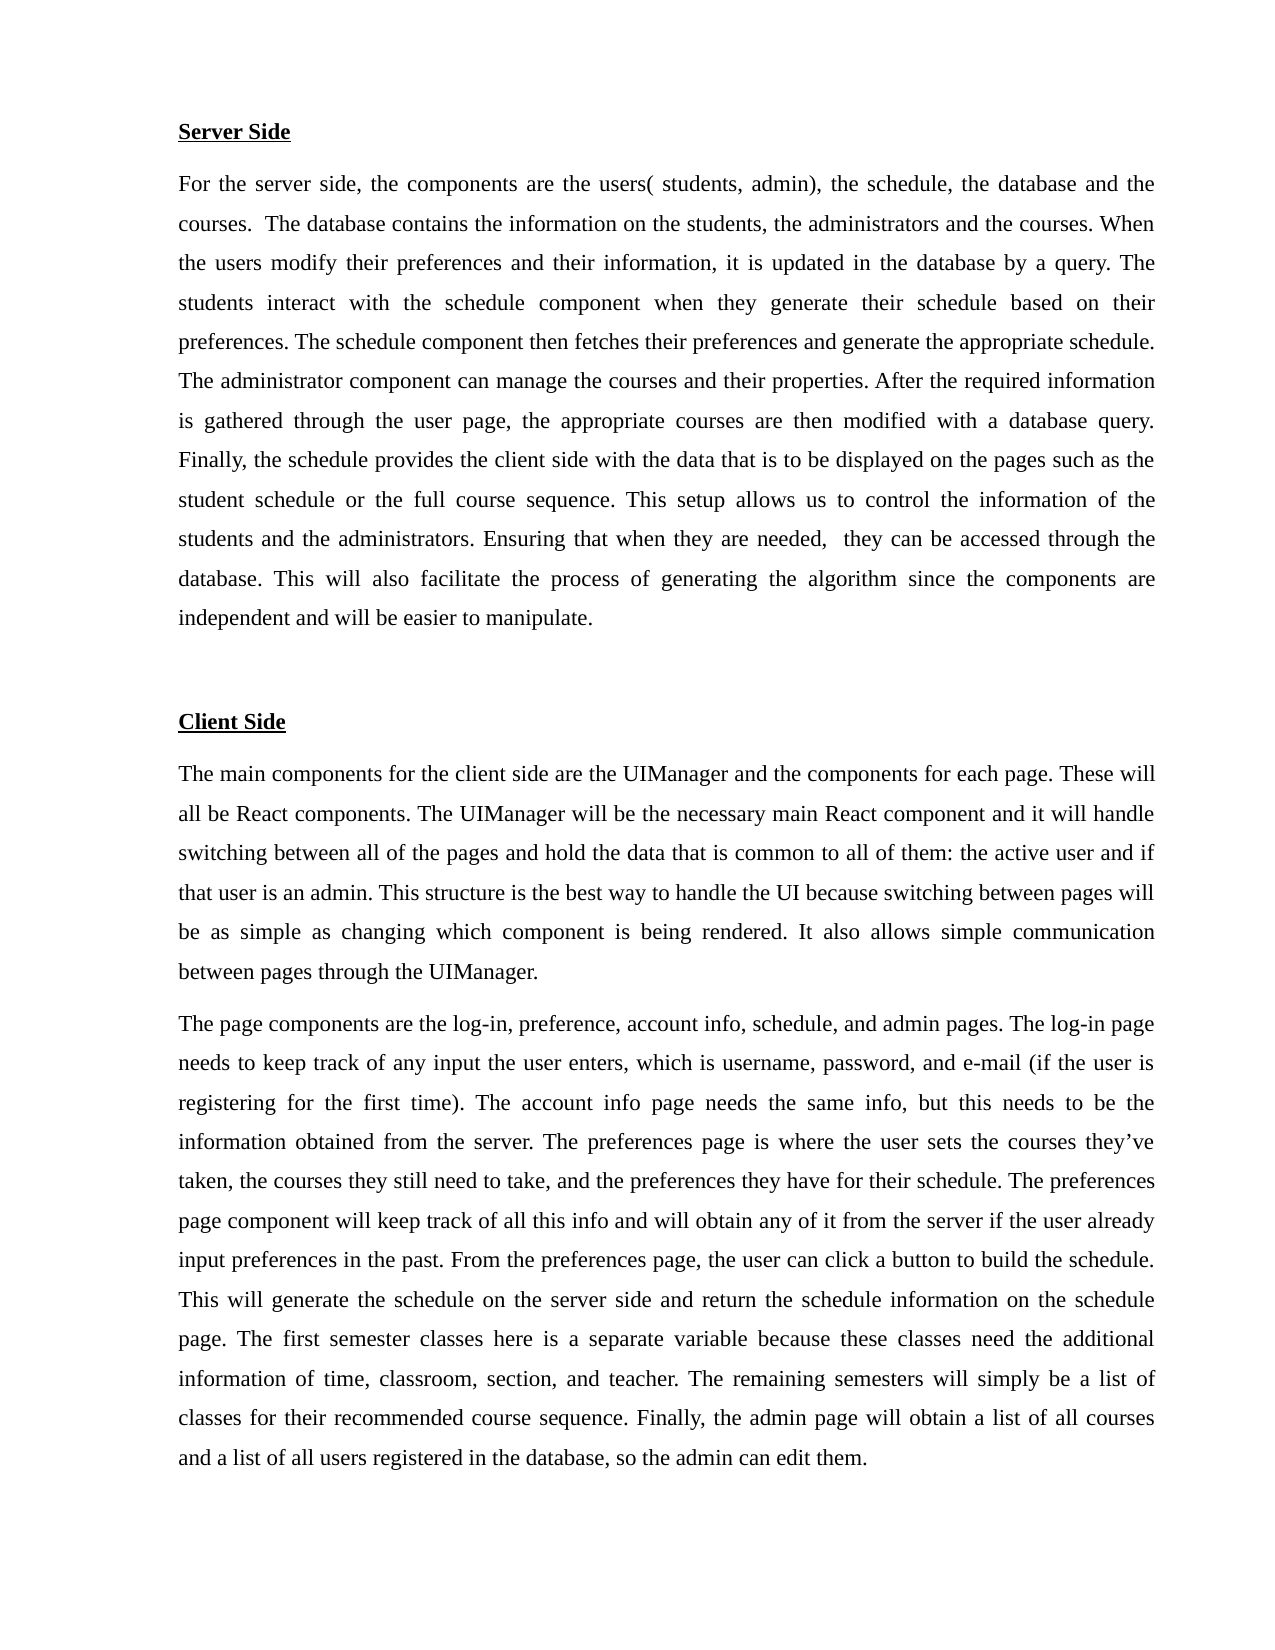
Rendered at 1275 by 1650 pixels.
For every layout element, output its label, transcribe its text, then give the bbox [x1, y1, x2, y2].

text The main components for the client side are the UIManager and the components for each page. These will all be React components. The UIManager will be the necessary main React component and it will handle switching between all of the pages and hold the data that is common to all of them: the active user and if that user is an admin. This structure is the best way to handle the UI because switching between pages will be as simple as changing which component is being rendered. It also allows simple communication between pages through the UIManager. [178, 760, 1157, 984]
text Client Side [178, 708, 1157, 735]
text For the server side, the components are the users( students, admin), the schedule, the database and the courses. The database contains the information on the students, the administrators and the courses. When the users modify their preferences and their information, it is updated in the database by a query. The students interact with the schedule component when they generate their schedule based on their preferences. The schedule component then fetches their preferences and generate the appropriate schedule. The administrator component can manage the courses and their properties. After the required information is gathered through the user page, the appropriate courses are then modified with a database query. Finally, the schedule provides the client side with the data that is to be displayed on the pages such as the student schedule or the full course sequence. This setup allows us to control the information of the students and the administrators. Ensuring that when they are needed, they can be accessed through the database. This will also facilitate the process of generating the algorithm since the components are independent and will be easier to manipulate. [178, 170, 1157, 631]
text Server Side [178, 118, 1157, 144]
text The page components are the log-in, preference, account info, schedule, and admin pages. The log-in page needs to keep track of any input the user enters, which is username, password, and e-mail (if the user is registering for the first time). The account info page needs the same info, but this needs to be the information obtained from the server. The preferences page is where the user sets the courses they’ve taken, the courses they still need to take, and the preferences they have for their schedule. The preferences page component will keep track of all this info and will obtain any of it from the server if the user already input preferences in the past. From the preferences page, the user can click a button to build the schedule. This will generate the schedule on the server side and return the schedule information on the schedule page. The first semester classes here is a separate variable because these classes need the additional information of time, classroom, section, and teacher. The remaining semesters will simply be a list of classes for their recommended course sequence. Finally, the admin page will obtain a list of all courses and a list of all users registered in the database, so the admin can edit them. [178, 1010, 1157, 1470]
